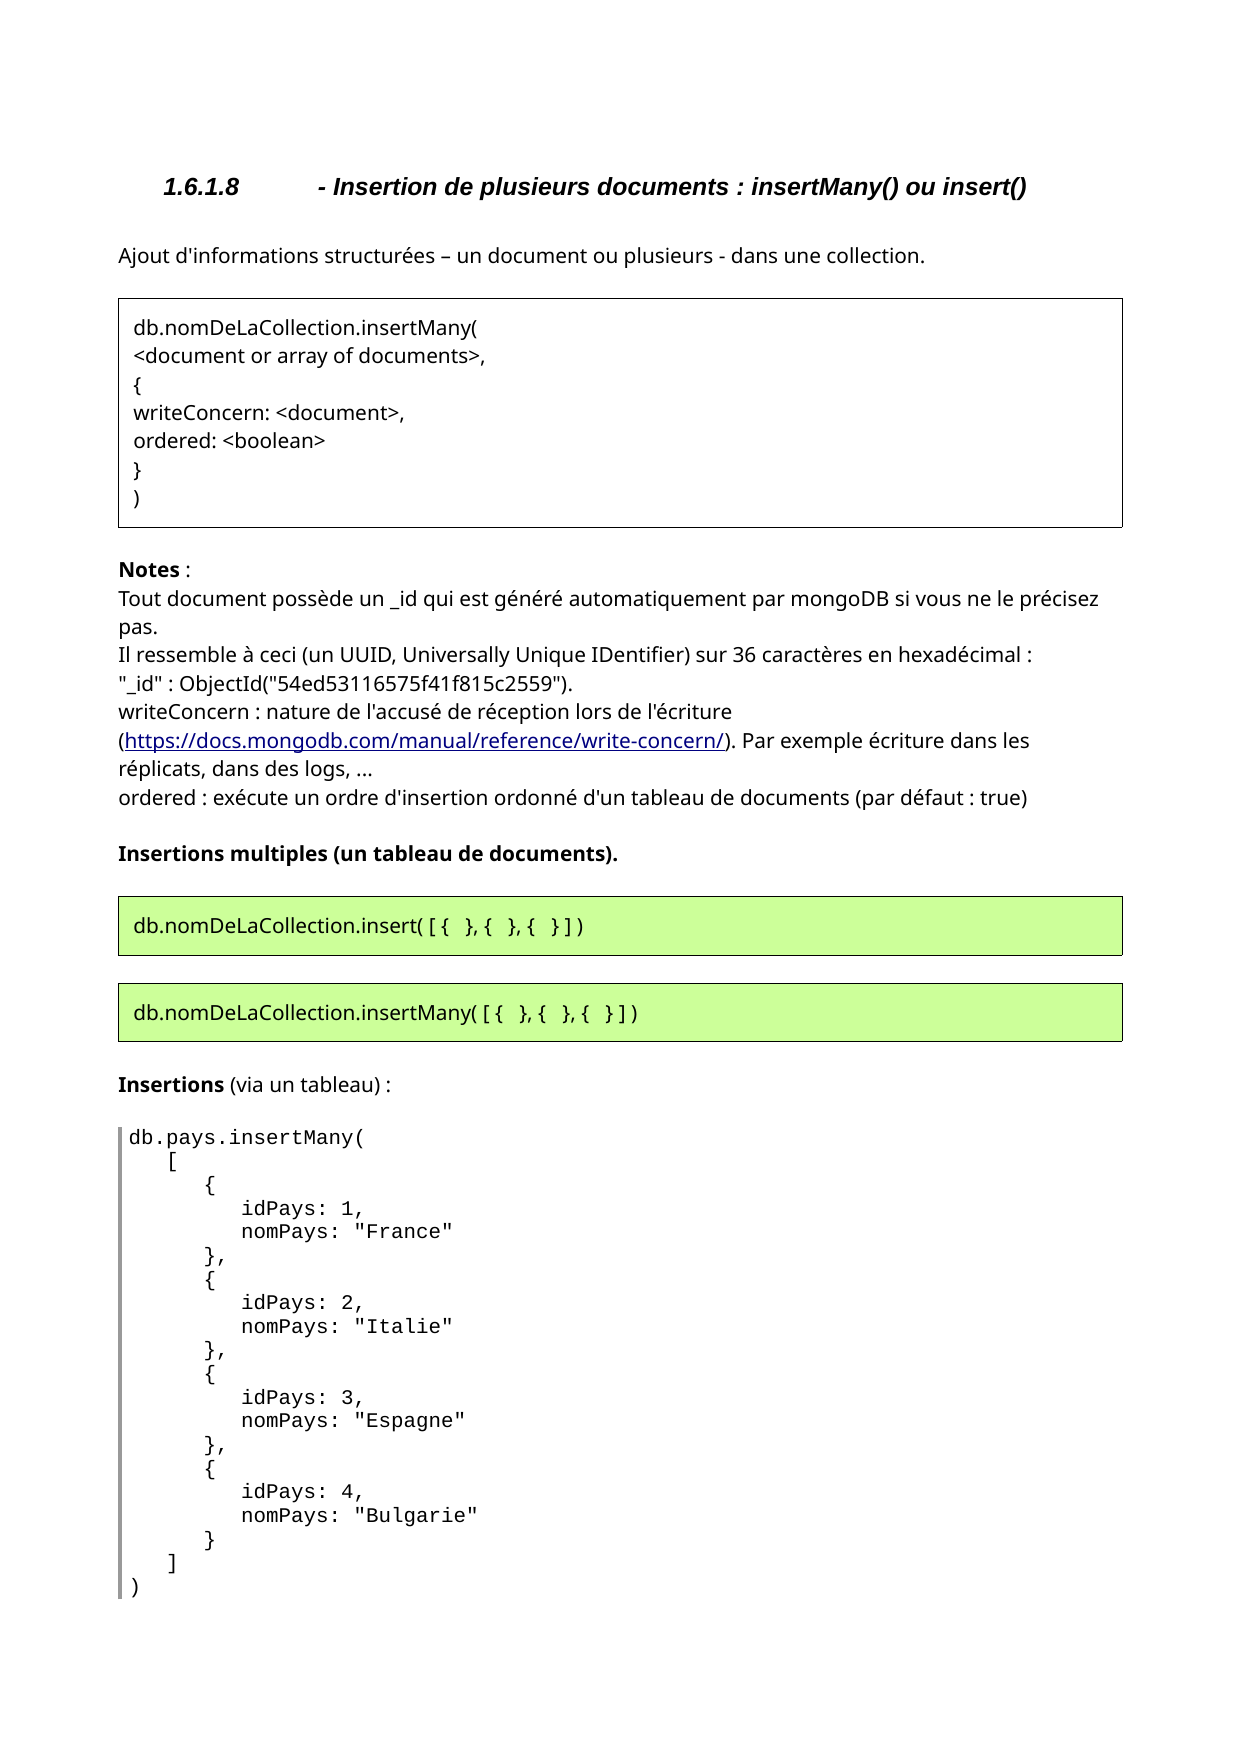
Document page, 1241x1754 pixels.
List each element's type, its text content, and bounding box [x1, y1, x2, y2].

text nomPays: "Bulgarie" [122, 1505, 1122, 1529]
text nomPays: "Espagne" [122, 1410, 1122, 1434]
text ordered : exécute un ordre d'insertion ordonné d'un tableau de documents (par défaut : true) [118, 783, 1122, 811]
text idPays: 2, [122, 1292, 1122, 1316]
text nomPays: "France" [122, 1221, 1122, 1245]
text { [374, 355, 381, 362]
text { [122, 1363, 1122, 1387]
text } [262, 440, 269, 447]
text writeConcern : nature de l'accusé de réception lors de l'écriture (https://docs.mongodb.com/manual/reference/write-concern/). Par exemple écriture dans les réplicats, dans des logs, ... [118, 697, 1122, 783]
text } [122, 1529, 1122, 1552]
text } [201, 440, 207, 447]
text ordered: <boolean> [119, 412, 1122, 440]
text idPays: 4, [122, 1481, 1122, 1505]
text db.nomDeLaCollection.insert( [ { }, { }, { } ] ) [119, 897, 1122, 955]
text ] [122, 1552, 1122, 1576]
text { [160, 355, 167, 362]
text Notes : [118, 555, 1122, 584]
text Insertions (via un tableau) : [118, 1070, 1122, 1098]
text [ [122, 1150, 1122, 1174]
text }, [122, 1245, 1122, 1268]
text }, [122, 1339, 1122, 1363]
text Il ressemble à ceci (un UUID, Universally Unique IDentifier) sur 36 caractères en hexadécimal : [118, 641, 1122, 669]
text ) [122, 1576, 1122, 1599]
text } [136, 440, 143, 447]
text <document or array of documents>, [119, 326, 1122, 355]
text Ajout d'informations structurées – un document ou plusieurs - dans une collection. [118, 241, 1122, 269]
text } [119, 440, 1122, 468]
text db.nomDeLaCollection.insertMany( [119, 299, 1122, 326]
text { [122, 1458, 1122, 1481]
text { [119, 355, 1122, 383]
text nomPays: "Italie" [122, 1316, 1122, 1339]
text { [148, 355, 154, 362]
text ) [119, 468, 1122, 527]
text db.pays.insertMany( [122, 1127, 1122, 1150]
text { [253, 355, 260, 362]
text { [361, 355, 367, 362]
subtitle - Insertion de plusieurs documents : insertMany() ou insert() [163, 172, 1122, 200]
text Tout document possède un _id qui est généré automatiquement par mongoDB si vous ne le précisez pas. [118, 584, 1122, 641]
text idPays: 3, [122, 1387, 1122, 1410]
text { [122, 1268, 1122, 1292]
text Insertions multiples (un tableau de documents). [118, 839, 1122, 868]
text }, [122, 1434, 1122, 1458]
text { [336, 355, 343, 362]
text "_id" : ObjectId("54ed53116575f41f815c2559"). [118, 669, 1122, 697]
text } [157, 440, 163, 447]
text writeConcern: <document>, [119, 383, 1122, 412]
text idPays: 1, [122, 1198, 1122, 1221]
text db.nomDeLaCollection.insertMany( [ { }, { }, { } ] ) [119, 984, 1122, 1041]
text { [122, 1174, 1122, 1198]
text } [250, 440, 257, 447]
